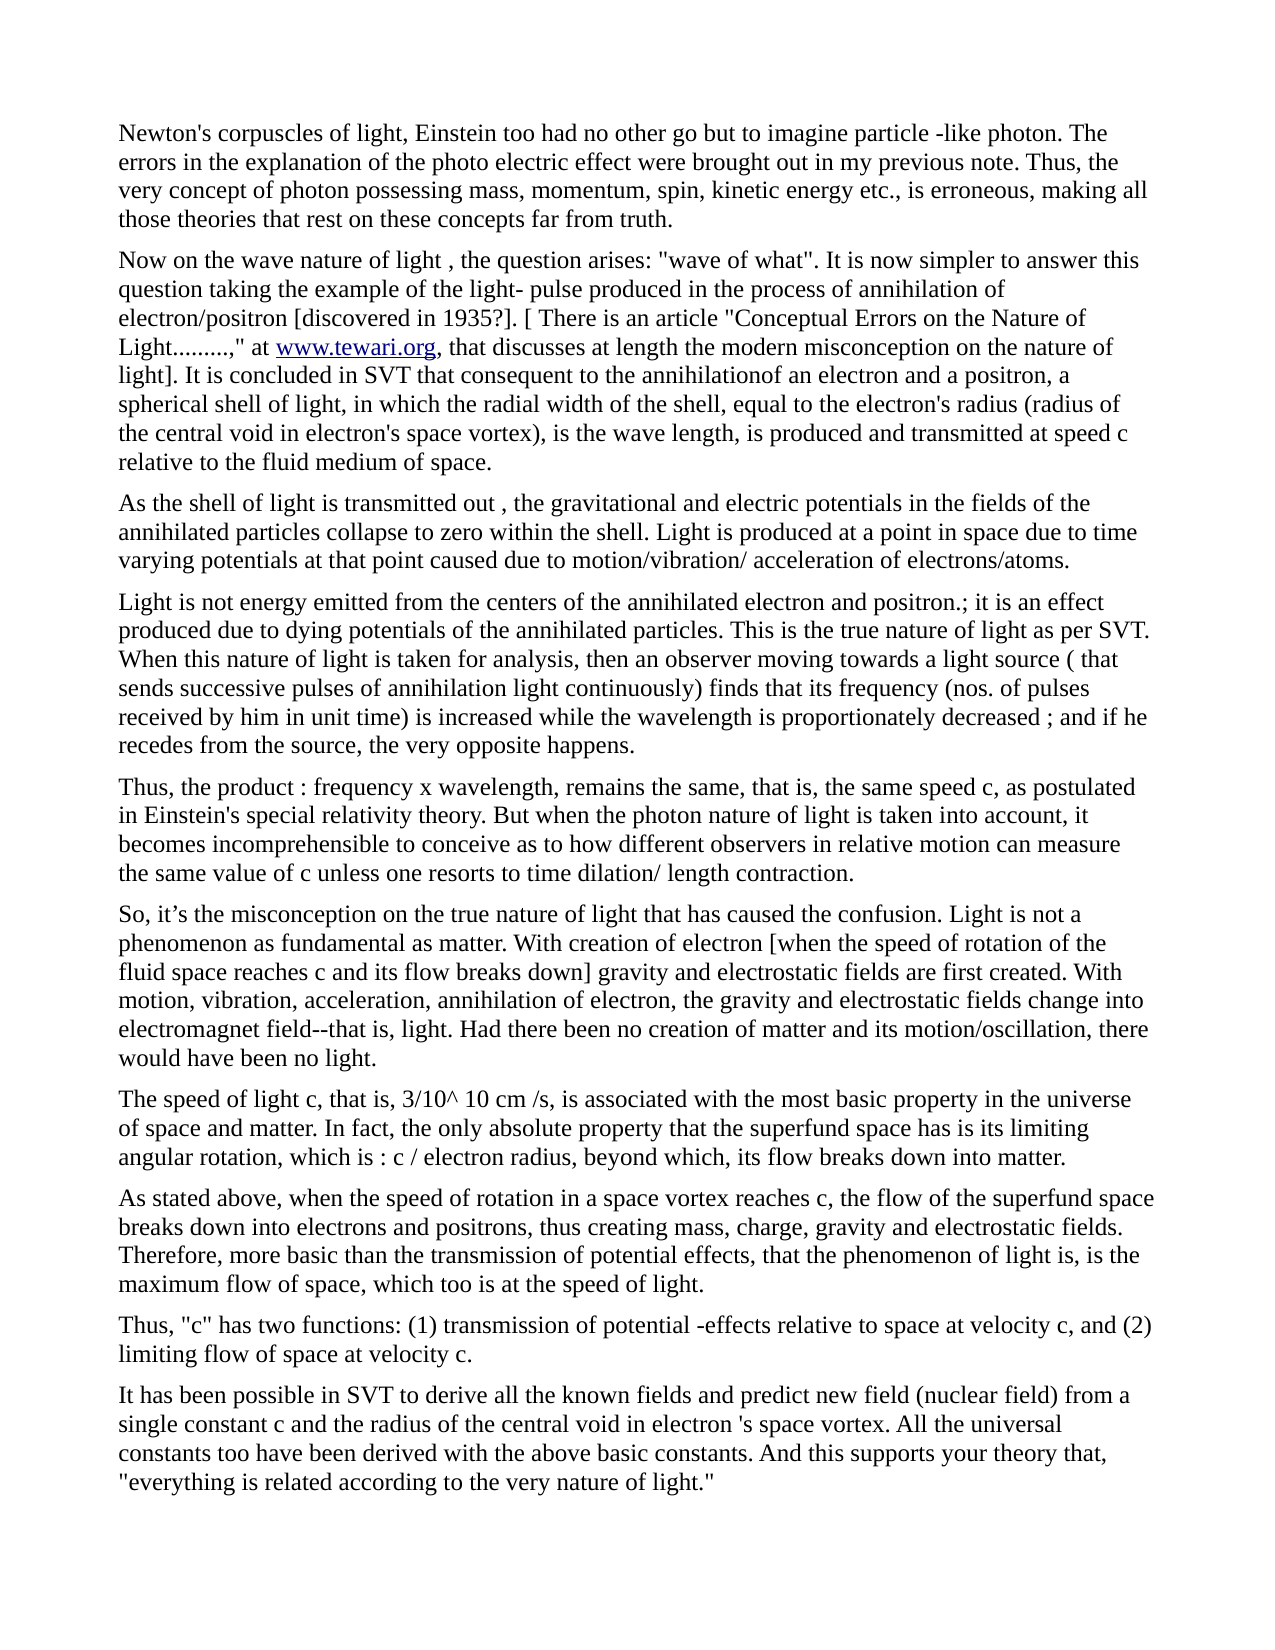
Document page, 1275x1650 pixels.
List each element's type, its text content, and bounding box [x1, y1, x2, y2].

text Thus, the product : frequency x wavelength, remains the same, that is, the same speed c, as postulated in Einstein's special relativity theory. But when the photon nature of light is taken into account, it becomes incomprehensible to conceive as to how different observers in relative motion can measure the same value of c unless one resorts to time dilation/ length contraction. [118, 772, 1157, 887]
text Now on the wave nature of light , the question arises: "wave of what". It is now simpler to answer this question taking the example of the light- pulse produced in the process of annihilation of electron/positron [discovered in 1935?]. [ There is an article "Conceptual Errors on the Nature of Light.........," at www.tewari.org, that discusses at length the modern misconception on the nature of light]. It is concluded in SVT that consequent to the annihilationof an electron and a positron, a spherical shell of light, in which the radial width of the shell, equal to the electron's radius (radius of the central void in electron's space vortex), is the wave length, is produced and transmitted at speed c relative to the fluid medium of space. [118, 246, 1157, 476]
text Newton's corpuscles of light, Einstein too had no other go but to imagine particle -like photon. The errors in the explanation of the photo electric effect were brought out in my previous note. Thus, the very concept of photon possessing mass, momentum, spin, kinetic energy etc., is erroneous, making all those theories that rest on these concepts far from truth. [118, 118, 1157, 233]
text The speed of light c, that is, 3/10^ 10 cm /s, is associated with the most basic property in the universe of space and matter. In fact, the only absolute property that the superfund space has is its limiting angular rotation, which is : c / electron radius, beyond which, its flow breaks down into matter. [118, 1084, 1157, 1171]
text So, it’s the misconception on the true nature of light that has caused the confusion. Light is not a phenomenon as fundamental as matter. With creation of electron [when the speed of rotation of the fluid space reaches c and its flow breaks down] gravity and electrostatic fields are first created. With motion, vibration, acceleration, annihilation of electron, the gravity and electrostatic fields change into electromagnet field--that is, light. Had there been no creation of matter and its motion/oscillation, there would have been no light. [118, 899, 1157, 1072]
text It has been possible in SVT to derive all the known fields and predict new field (nuclear field) from a single constant c and the radius of the central void in electron 's space vortex. All the universal constants too have been derived with the above basic constants. And this supports your theory that, "everything is related according to the very nature of light." [118, 1381, 1157, 1496]
text As the shell of light is transmitted out , the gravitational and electric potentials in the fields of the annihilated particles collapse to zero within the shell. Light is produced at a point in space due to time varying potentials at that point caused due to motion/vibration/ acceleration of electrons/atoms. [118, 488, 1157, 574]
text Light is not energy emitted from the centers of the annihilated electron and positron.; it is an effect produced due to dying potentials of the annihilated particles. This is the true nature of light as per SVT. When this nature of light is taken for analysis, then an observer moving towards a light source ( that sends successive pulses of annihilation light continuously) finds that its frequency (nos. of pulses received by him in unit time) is increased while the wavelength is proportionately decreased ; and if he recedes from the source, the very opposite happens. [118, 587, 1157, 759]
text Thus, "c" has two functions: (1) transmission of potential -effects relative to space at velocity c, and (2) limiting flow of space at velocity c. [118, 1311, 1157, 1368]
text As stated above, when the speed of rotation in a space vortex reaches c, the flow of the superfund space breaks down into electrons and positrons, thus creating mass, charge, gravity and electrostatic fields. Therefore, more basic than the transmission of potential effects, that the phenomenon of light is, is the maximum flow of space, which too is at the speed of light. [118, 1183, 1157, 1298]
